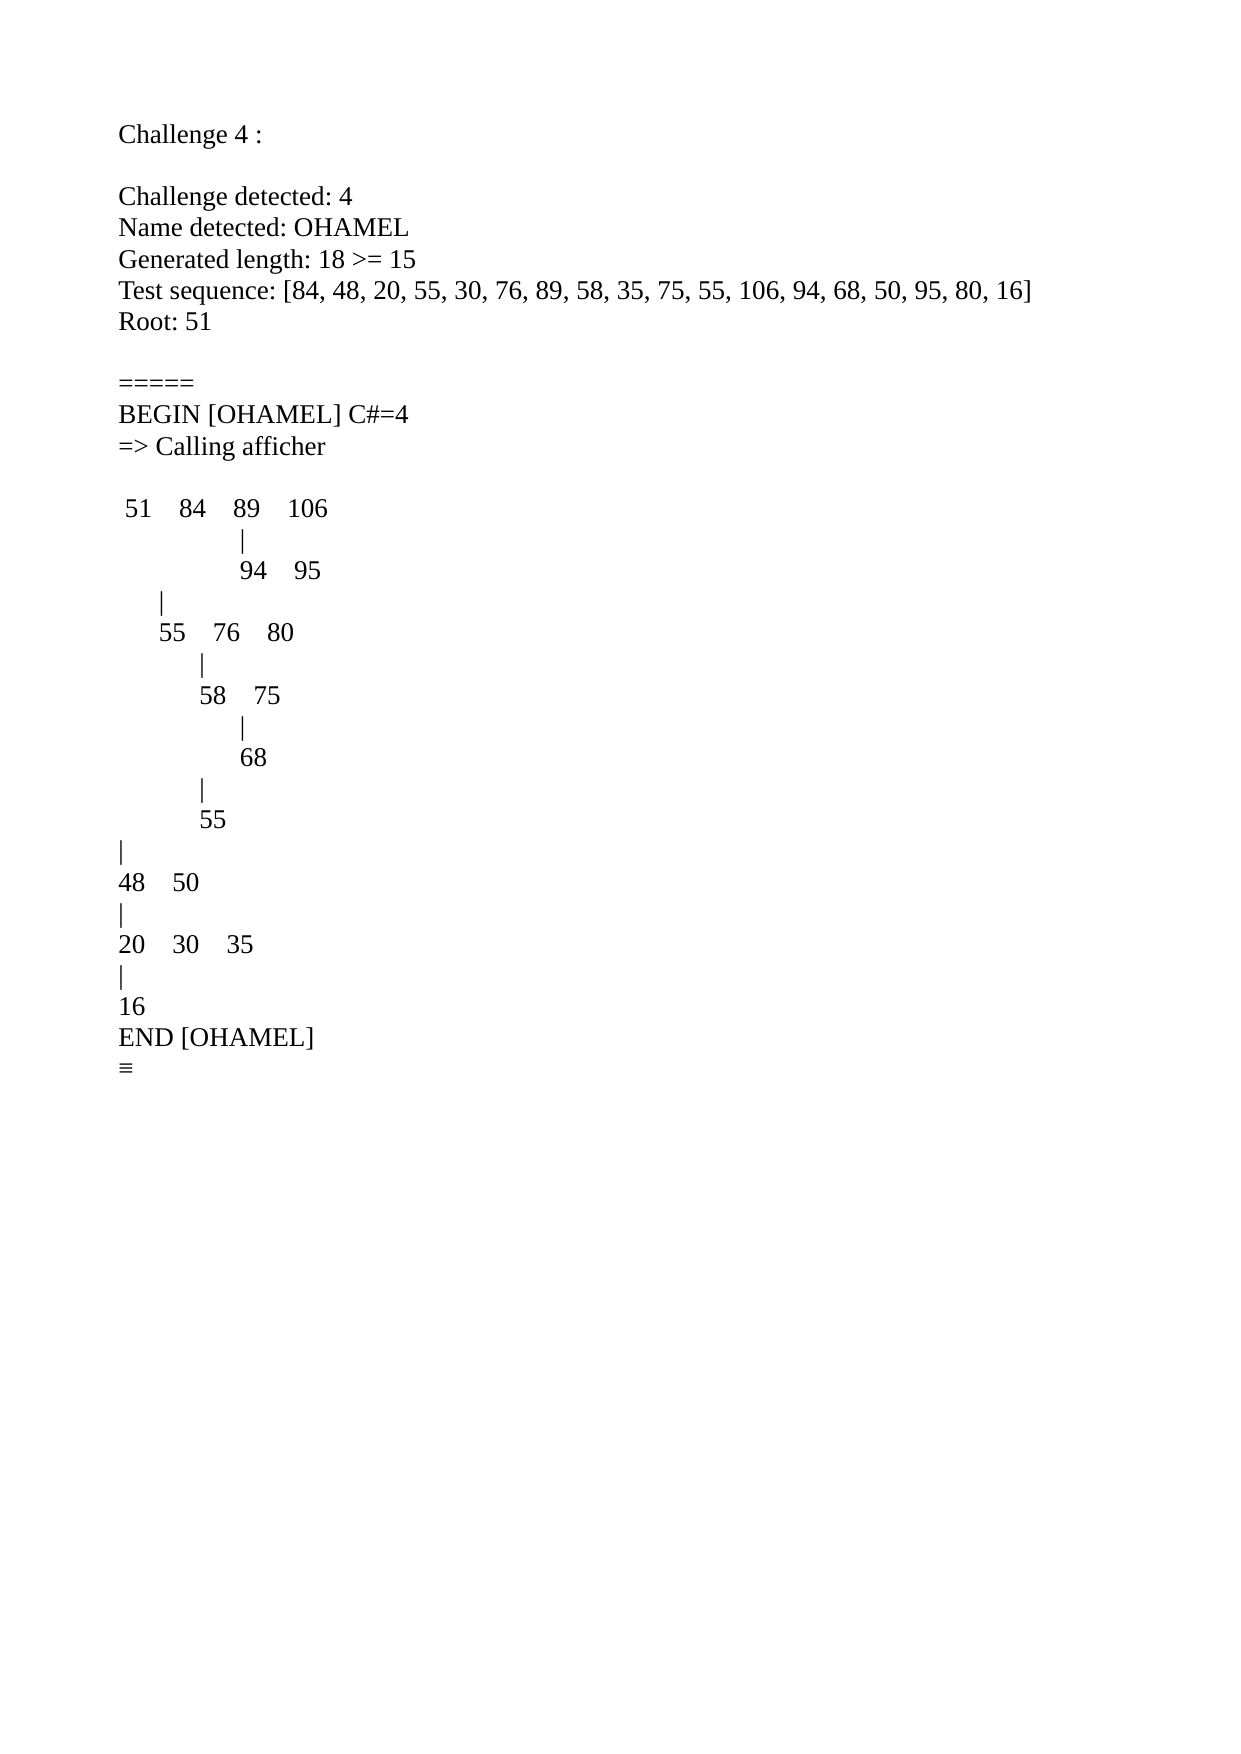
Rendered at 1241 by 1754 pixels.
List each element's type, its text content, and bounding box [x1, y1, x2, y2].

text Challenge 4 : [118, 118, 1122, 149]
text | [118, 959, 1122, 990]
text Root: 51 [118, 305, 1122, 336]
text 51 84 89 106 [118, 492, 1122, 523]
text Name detected: OHAMEL [118, 212, 1122, 243]
text Challenge detected: 4 [118, 180, 1122, 212]
text | [118, 648, 1122, 679]
text 16 [118, 990, 1122, 1021]
text | [118, 710, 1122, 741]
text | [118, 523, 1122, 554]
text | [118, 585, 1122, 616]
text 58 75 [118, 679, 1122, 710]
text 55 76 80 [118, 616, 1122, 648]
text ≡ [118, 1052, 1122, 1084]
text | [118, 834, 1122, 866]
text ===== [118, 367, 1122, 398]
text Generated length: 18 >= 15 [118, 243, 1122, 274]
text 68 [118, 741, 1122, 772]
text 48 50 [118, 866, 1122, 897]
text 55 [118, 803, 1122, 834]
text BEGIN [OHAMEL] C#=4 [118, 398, 1122, 429]
text END [OHAMEL] [118, 1021, 1122, 1052]
text | [118, 772, 1122, 803]
text Test sequence: [84, 48, 20, 55, 30, 76, 89, 58, 35, 75, 55, 106, 94, 68, 50, 95, 80, 16] [118, 274, 1122, 305]
text | [118, 897, 1122, 928]
text => Calling afficher [118, 429, 1122, 461]
text 20 30 35 [118, 928, 1122, 959]
text 94 95 [118, 554, 1122, 585]
